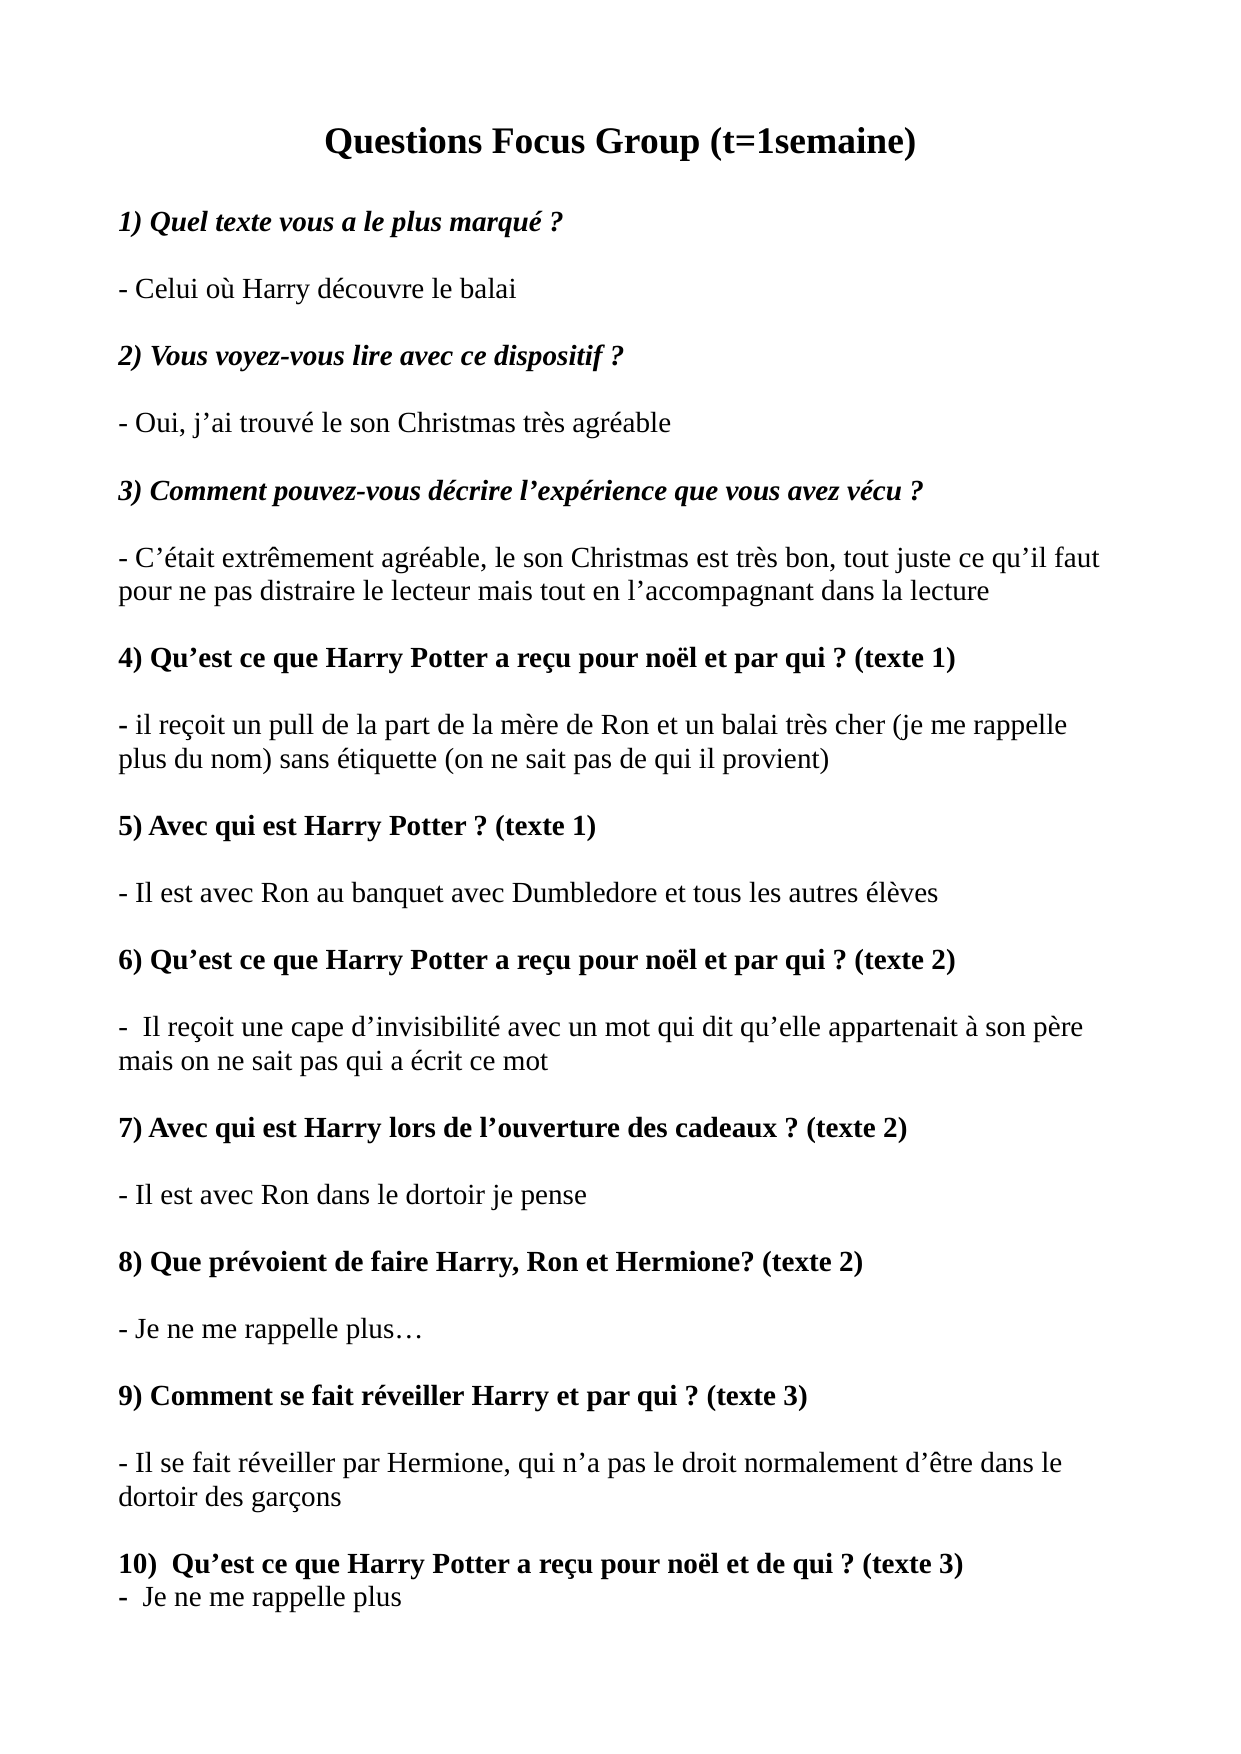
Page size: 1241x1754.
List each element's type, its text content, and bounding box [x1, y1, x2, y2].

text 3) Comment pouvez-vous décrire l’expérience que vous avez vécu ? [118, 473, 1122, 506]
text 6) Qu’est ce que Harry Potter a reçu pour noël et par qui ? (texte 2) [118, 942, 1122, 976]
text - Il se fait réveiller par Hermione, qui n’a pas le droit normalement d’être dans le dortoir des garçons [118, 1445, 1122, 1512]
text - il reçoit un pull de la part de la mère de Ron et un balai très cher (je me rappelle plus du nom) sans étiquette (on ne sait pas de qui il provient) [118, 707, 1122, 774]
text Questions Focus Group (t=1semaine) [118, 118, 1122, 161]
text 1) Quel texte vous a le plus marqué ? [118, 204, 1122, 238]
text - C’était extrêmement agréable, le son Christmas est très bon, tout juste ce qu’il faut pour ne pas distraire le lecteur mais tout en l’accompagnant dans la lecture [118, 540, 1122, 607]
text - Je ne me rappelle plus [118, 1579, 1122, 1613]
text - Je ne me rappelle plus… [118, 1311, 1122, 1345]
text - Il est avec Ron dans le dortoir je pense [118, 1177, 1122, 1211]
text 7) Avec qui est Harry lors de l’ouverture des cadeaux ? (texte 2) [118, 1110, 1122, 1143]
text 2) Vous voyez-vous lire avec ce dispositif ? [118, 338, 1122, 372]
text 9) Comment se fait réveiller Harry et par qui ? (texte 3) [118, 1378, 1122, 1412]
text 8) Que prévoient de faire Harry, Ron et Hermione? (texte 2) [118, 1244, 1122, 1278]
text - Il est avec Ron au banquet avec Dumbledore et tous les autres élèves [118, 875, 1122, 909]
text - Celui où Harry découvre le balai [118, 271, 1122, 305]
text - Oui, j’ai trouvé le son Christmas très agréable [118, 406, 1122, 439]
text - Il reçoit une cape d’invisibilité avec un mot qui dit qu’elle appartenait à son père mais on ne sait pas qui a écrit ce mot [118, 1009, 1122, 1076]
text 10) Qu’est ce que Harry Potter a reçu pour noël et de qui ? (texte 3) [118, 1546, 1122, 1579]
text 4) Qu’est ce que Harry Potter a reçu pour noël et par qui ? (texte 1) [118, 640, 1122, 674]
text 5) Avec qui est Harry Potter ? (texte 1) [118, 808, 1122, 842]
